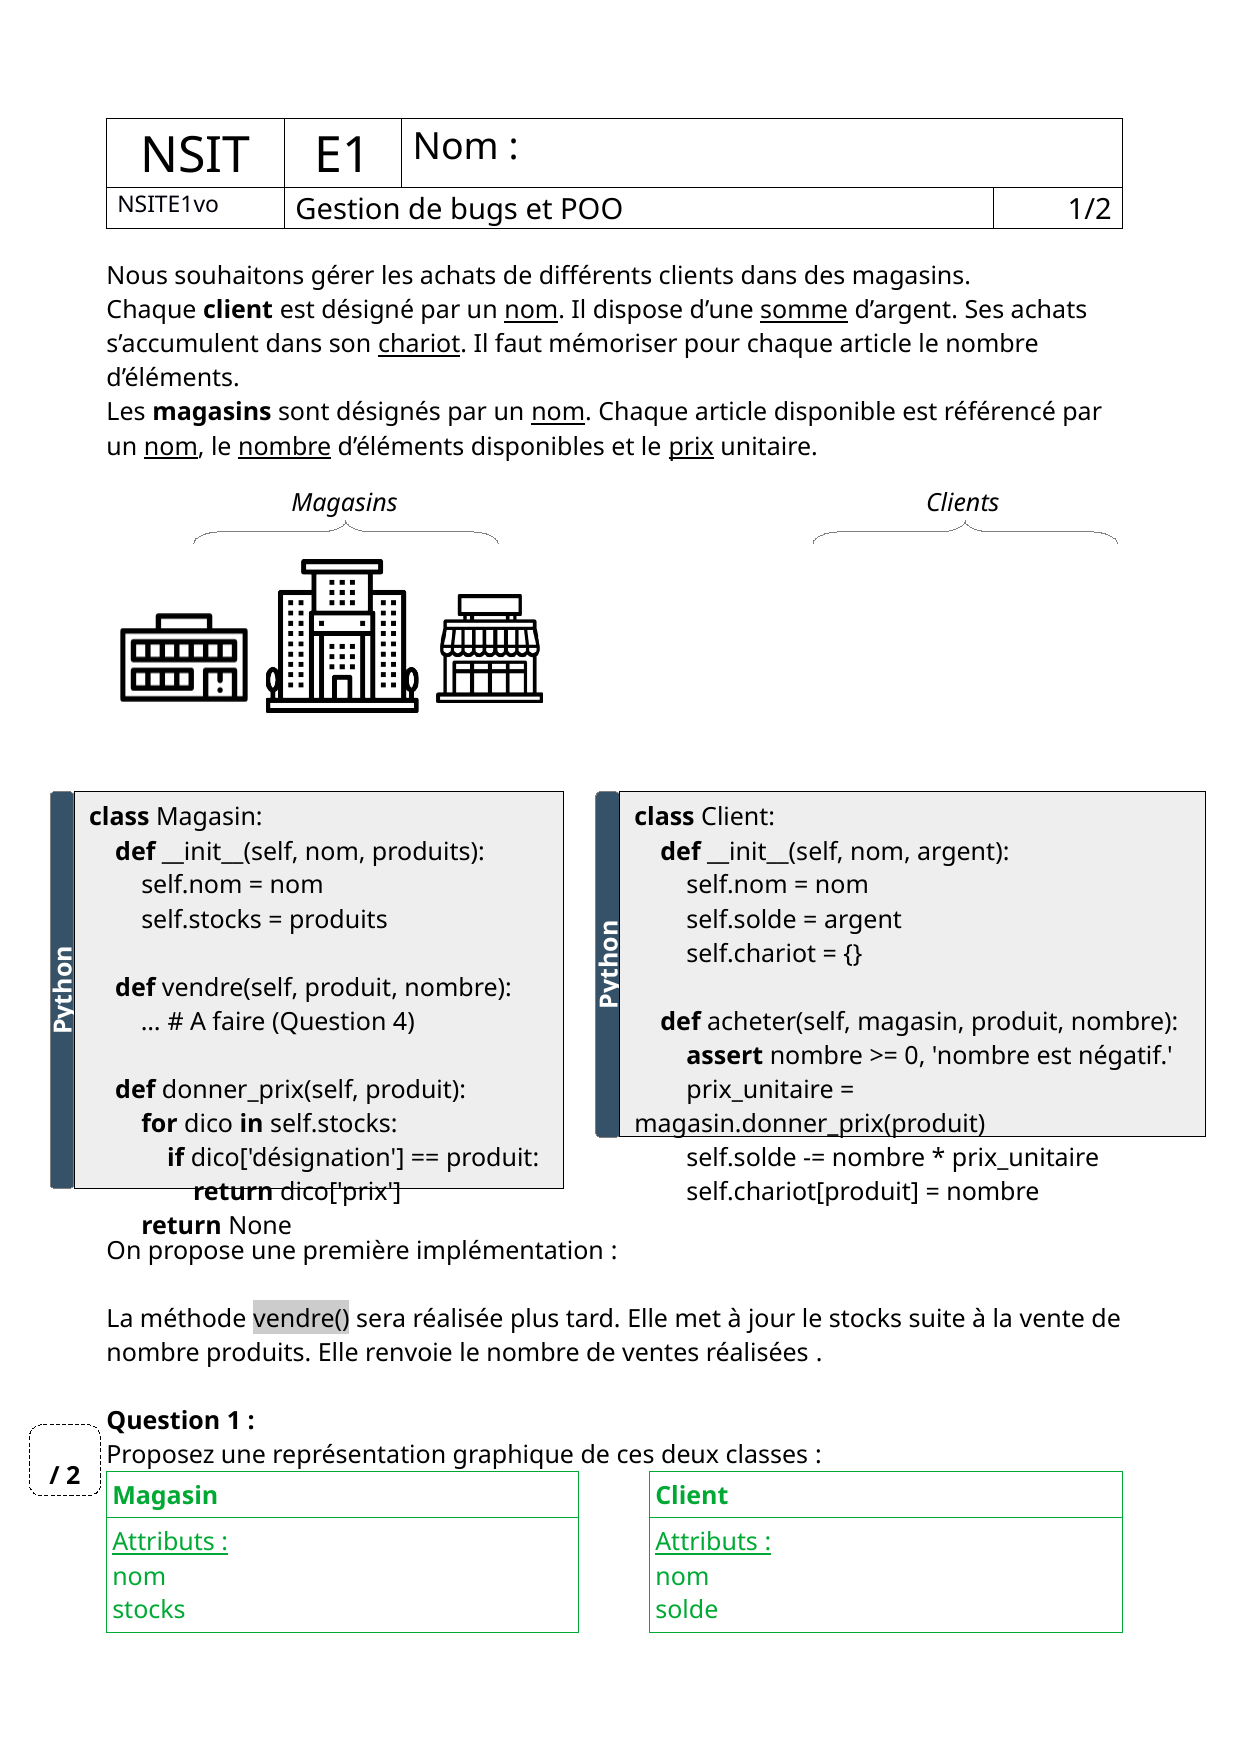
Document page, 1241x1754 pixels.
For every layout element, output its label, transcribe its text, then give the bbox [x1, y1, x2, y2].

text Nous souhaitons gérer les achats de différents clients dans des magasins. Chaque client est désigné par un nom. Il dispose d’une somme d’argent. Ses achats s’accumulent dans son chariot. Il faut mémoriser pour chaque article le nombre d’éléments. [106, 258, 1122, 394]
text Proposez une représentation graphique de ces deux classes : [106, 1437, 1122, 1471]
text Question 1 : [106, 1403, 1122, 1437]
table_header [579, 1471, 649, 1517]
picture [266, 559, 419, 713]
table_header Magasin [107, 1472, 578, 1517]
table_header Client [650, 1472, 1122, 1517]
table_cell Attributs : nom solde [650, 1518, 1122, 1632]
table_cell Attributs : nom stocks [107, 1518, 578, 1632]
text On propose une première implémentation : [106, 1232, 1122, 1266]
table_cell [579, 1517, 649, 1632]
picture [120, 593, 248, 722]
picture [435, 594, 543, 703]
text La méthode vendre() sera réalisée plus tard. Elle met à jour le stocks suite à la vente de nombre produits. Elle renvoie le nombre de ventes réalisées . [106, 1300, 1122, 1368]
text Les magasins sont désignés par un nom. Chaque article disponible est référencé par un nom, le nombre d’éléments disponibles et le prix unitaire. [106, 394, 1122, 462]
